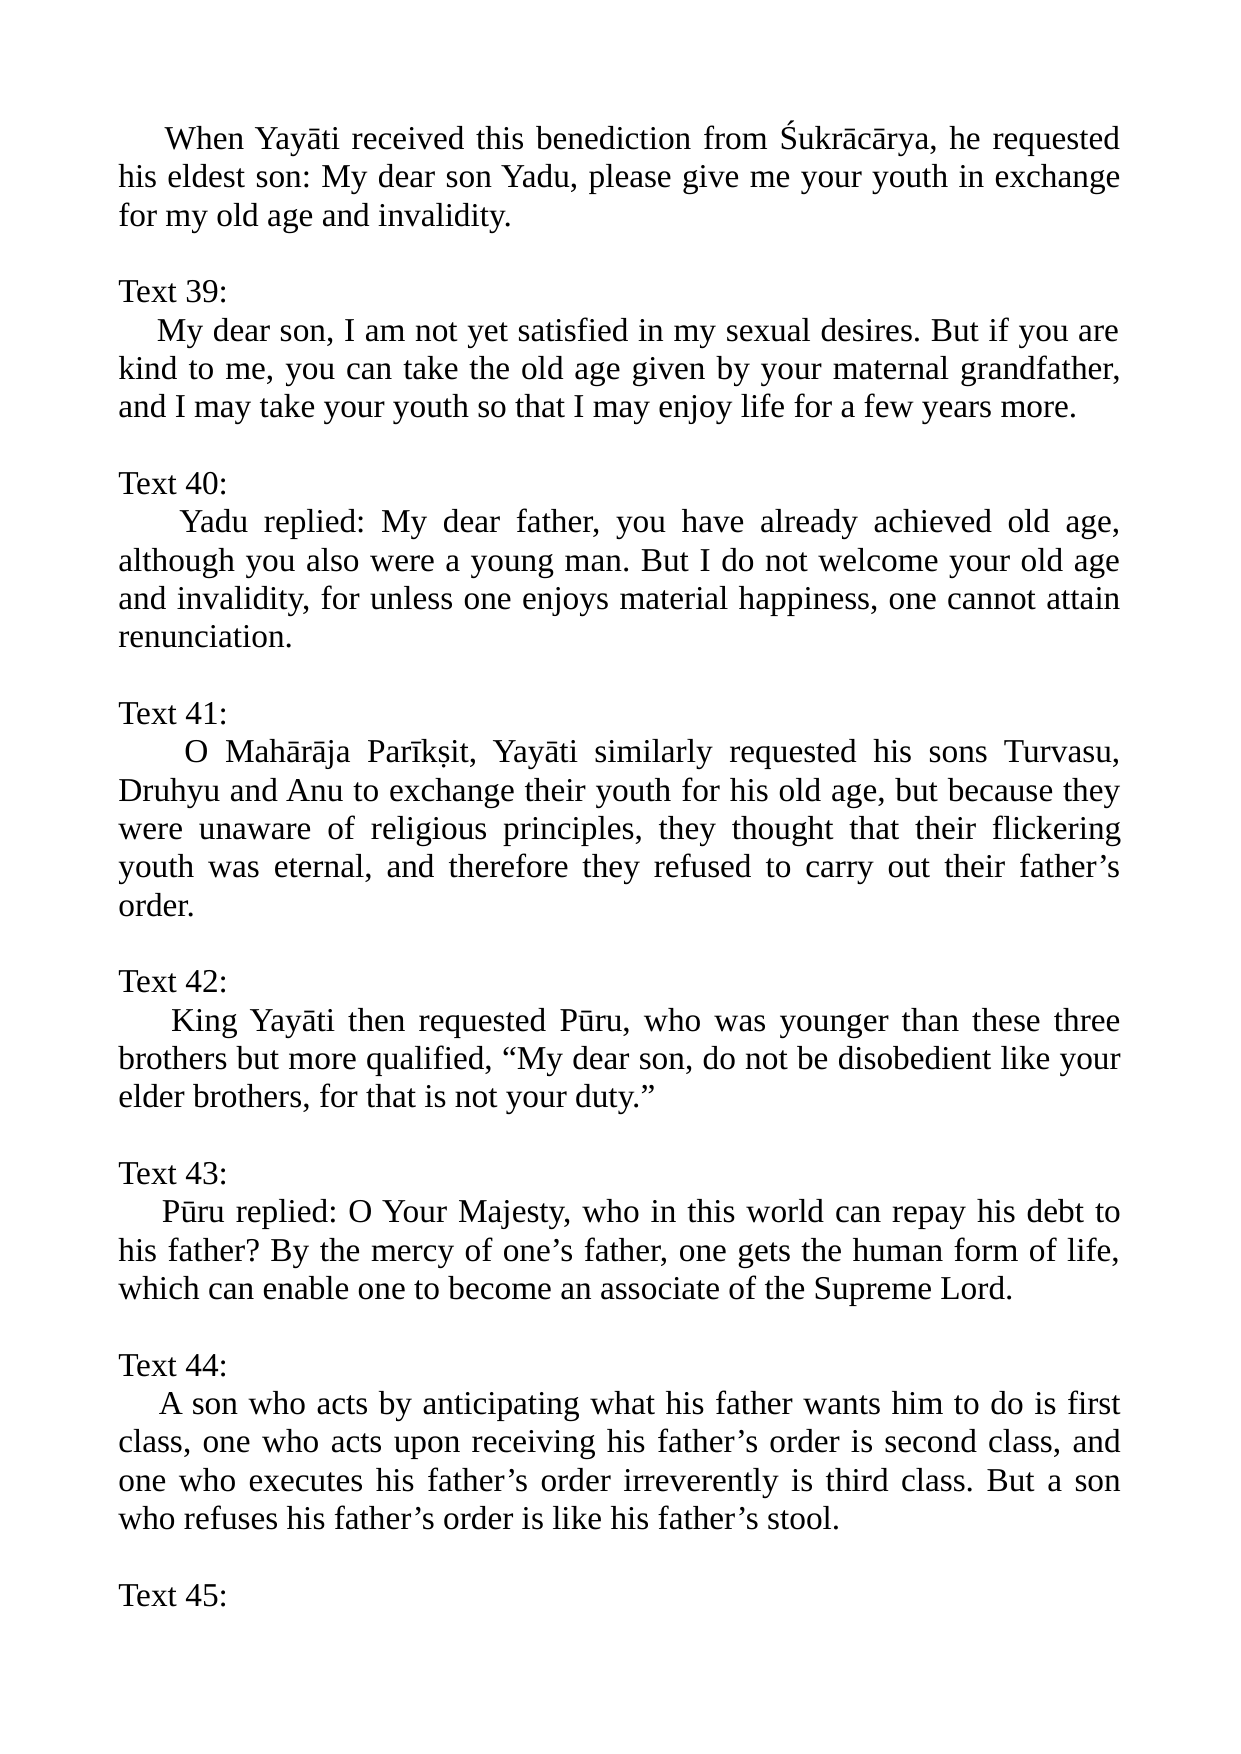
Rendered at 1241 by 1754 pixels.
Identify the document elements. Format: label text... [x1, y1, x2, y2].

text King Yayāti then requested Pūru, who was younger than these three brothers but more qualified, “My dear son, do not be disobedient like your elder brothers, for that is not your duty.” [118, 1000, 1122, 1115]
text Yadu replied: My dear father, you have already achieved old age, although you also were a young man. But I do not welcome your old age and invalidity, for unless one enjoys material happiness, one cannot attain renunciation. [118, 501, 1122, 655]
text Text 40: [118, 463, 1122, 501]
text O Mahārāja Parīkṣit, Yayāti similarly requested his sons Turvasu, Druhyu and Anu to exchange their youth for his old age, but because they were unaware of religious principles, they thought that their flickering youth was eternal, and therefore they refused to carry out their father’s order. [118, 731, 1122, 923]
text A son who acts by anticipating what his father wants him to do is first class, one who acts upon receiving his father’s order is second class, and one who executes his father’s order irreverently is third class. But a son who refuses his father’s order is like his father’s stool. [118, 1383, 1122, 1536]
text Pūru replied: O Your Majesty, who in this world can repay his debt to his father? By the mercy of one’s father, one gets the human form of life, which can enable one to become an associate of the Supreme Lord. [118, 1191, 1122, 1306]
text Text 39: [118, 271, 1122, 310]
text Text 41: [118, 693, 1122, 731]
text Text 45: [118, 1575, 1122, 1613]
text Text 42: [118, 961, 1122, 1000]
text My dear son, I am not yet satisfied in my sexual desires. But if you are kind to me, you can take the old age given by your maternal grandfather, and I may take your youth so that I may enjoy life for a few years more. [118, 310, 1122, 425]
text Text 44: [118, 1345, 1122, 1383]
text Text 43: [118, 1153, 1122, 1191]
text When Yayāti received this benediction from Śukrācārya, he requested his eldest son: My dear son Yadu, please give me your youth in exchange for my old age and invalidity. [118, 118, 1122, 233]
